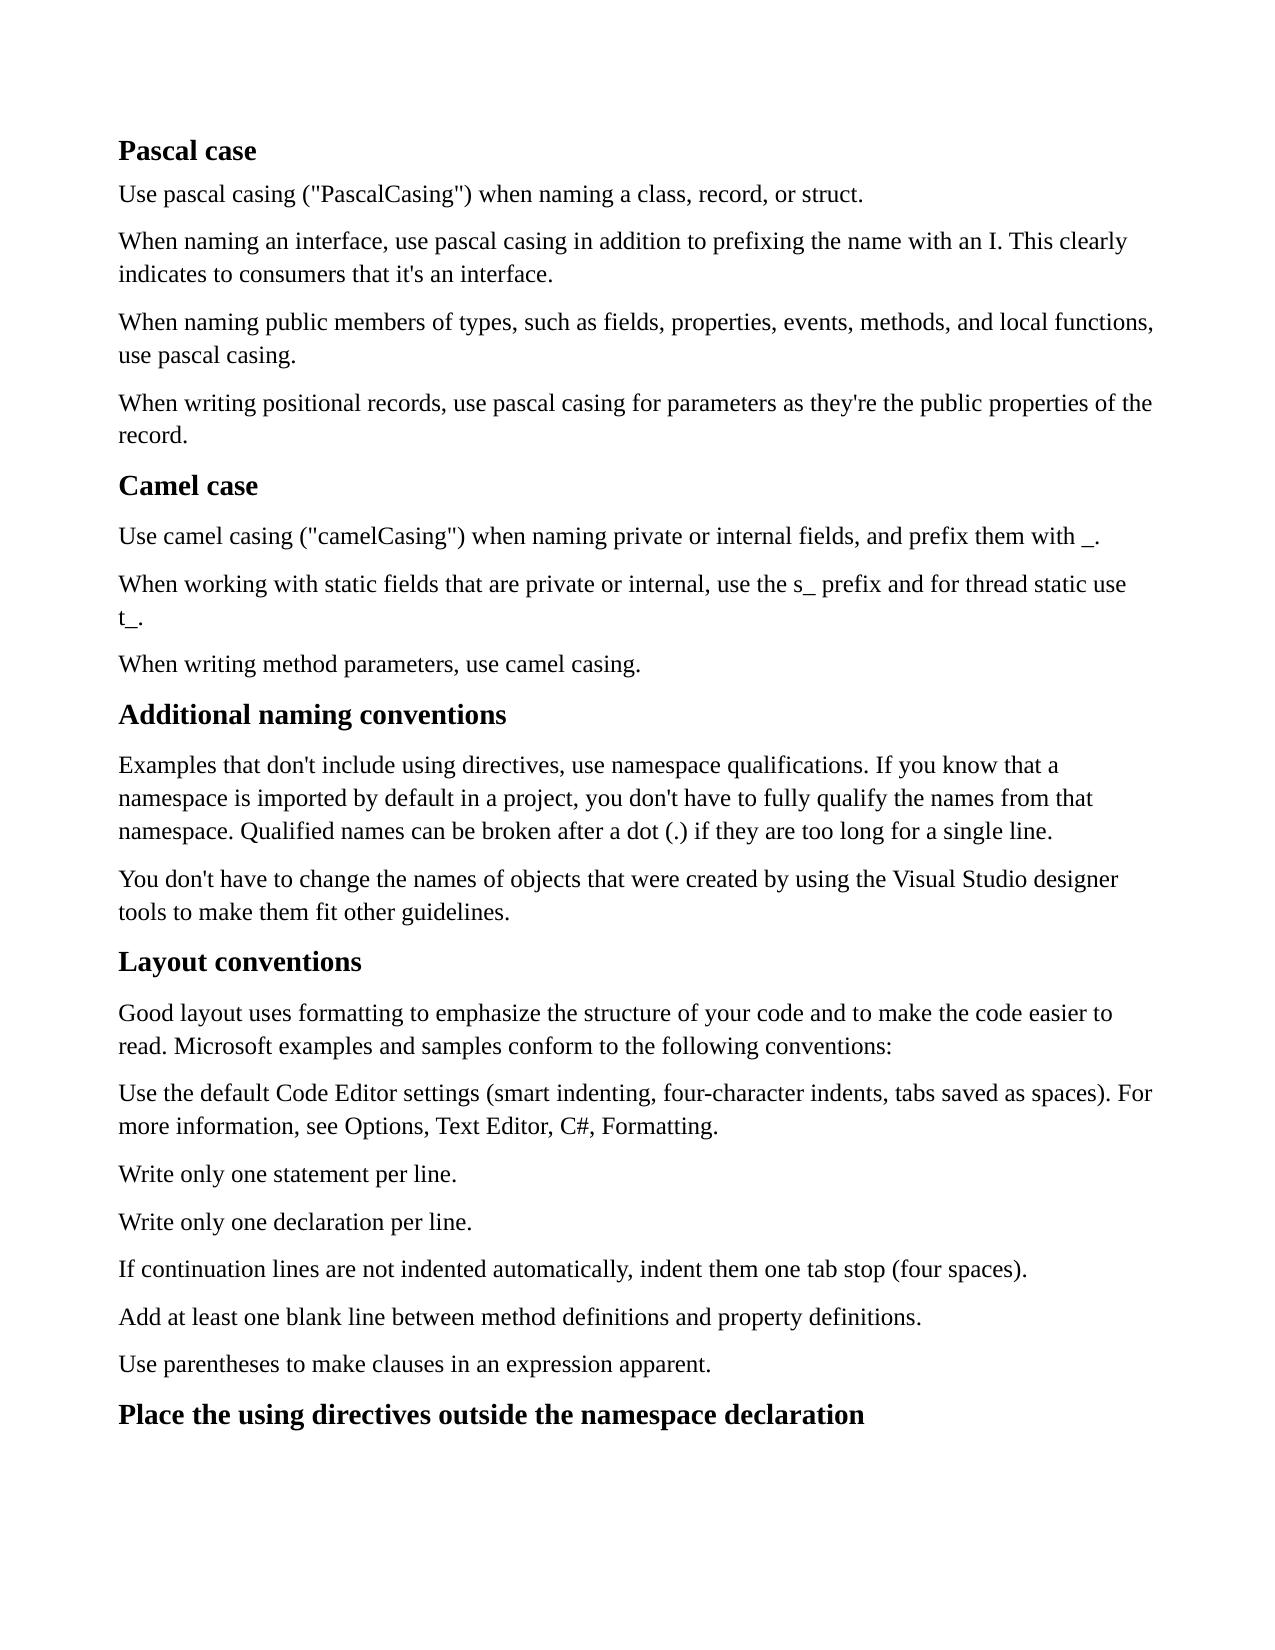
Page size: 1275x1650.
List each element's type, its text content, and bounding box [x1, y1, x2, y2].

subtitle Pascal case [118, 133, 1157, 166]
text Add at least one blank line between method definitions and property definitions. [118, 1302, 1157, 1331]
text Use the default Code Editor settings (smart indenting, four-character indents, tabs saved as spaces). For more information, see Options, Text Editor, C#, Formatting. [118, 1078, 1157, 1140]
text Examples that don't include using directives, use namespace qualifications. If you know that a namespace is imported by default in a project, you don't have to fully qualify the names from that namespace. Qualified names can be broken after a dot (.) if they are too long for a single line. [118, 750, 1157, 845]
text Use camel casing ("camelCasing") when naming private or internal fields, and prefix them with _. [118, 521, 1157, 550]
text When naming public members of types, such as fields, properties, events, methods, and local functions, use pascal casing. [118, 307, 1157, 369]
text When writing method parameters, use camel casing. [118, 649, 1157, 678]
text When naming an interface, use pascal casing in addition to prefixing the name with an I. This clearly indicates to consumers that it's an interface. [118, 226, 1157, 288]
text When writing positional records, use pascal casing for parameters as they're the public properties of the record. [118, 388, 1157, 449]
text Additional naming conventions [118, 697, 1157, 731]
text Use parentheses to make clauses in an expression apparent. [118, 1349, 1157, 1378]
text If continuation lines are not indented automatically, indent them one tab stop (four spaces). [118, 1254, 1157, 1283]
text You don't have to change the names of objects that were created by using the Visual Studio designer tools to make them fit other guidelines. [118, 864, 1157, 926]
text Camel case [118, 468, 1157, 502]
text Good layout uses formatting to emphasize the structure of your code and to make the code easier to read. Microsoft examples and samples conform to the following conventions: [118, 998, 1157, 1059]
text Write only one declaration per line. [118, 1207, 1157, 1235]
text Use pascal casing ("PascalCasing") when naming a class, record, or struct. [118, 179, 1157, 207]
text When working with static fields that are private or internal, use the s_ prefix and for thread static use t_. [118, 569, 1157, 631]
text Write only one statement per line. [118, 1159, 1157, 1188]
text Place the using directives outside the namespace declaration [118, 1397, 1157, 1431]
text Layout conventions [118, 944, 1157, 978]
